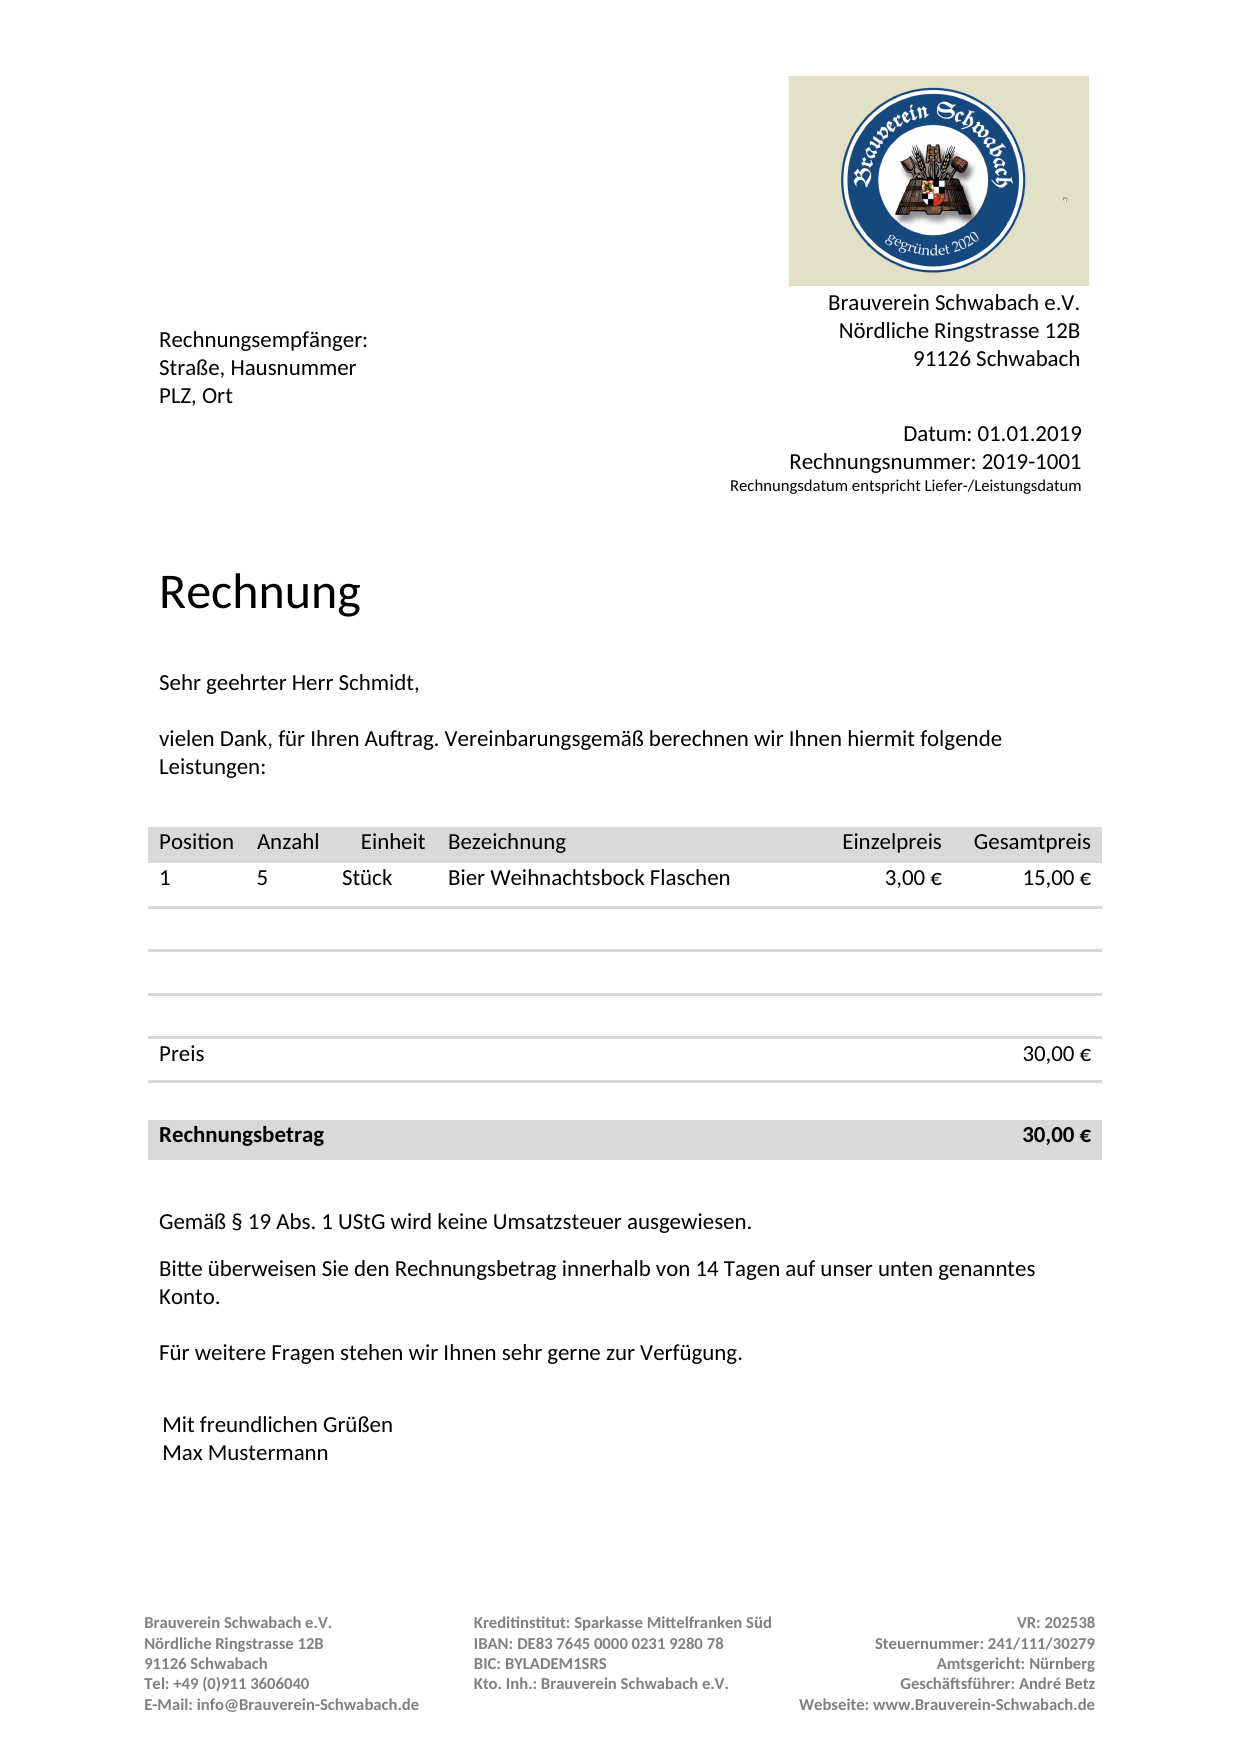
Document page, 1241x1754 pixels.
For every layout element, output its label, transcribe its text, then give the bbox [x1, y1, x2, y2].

table_header Brauverein Schwabach e.V. Nördliche Ringstrasse 12B 91126 Schwabach [708, 288, 1092, 372]
table_cell [780, 952, 953, 993]
table_header Sehr geehrter Herr Schmidt, vielen Dank, für Ihren Auftrag. Vereinbarungsgemäß berechnen wir Ihnen hiermit folgende Leistungen: [148, 668, 1092, 780]
table_header Position [148, 827, 245, 863]
table_cell 1 [148, 864, 245, 906]
table_cell [953, 1083, 1102, 1120]
table_cell [245, 909, 331, 949]
table_header Bezeichnung [437, 827, 780, 863]
table_header Gesamtpreis [953, 827, 1102, 863]
table_cell [331, 952, 437, 993]
picture [788, 76, 1090, 286]
table_cell 30,00 € [953, 1039, 1102, 1080]
table_cell [953, 952, 1102, 993]
table_cell [437, 952, 780, 993]
table_cell [148, 909, 245, 949]
table_cell 3,00 € [780, 864, 953, 906]
table_cell 15,00 € [953, 864, 1102, 906]
table_header Datum: 01.01.2019 Rechnungsnummer: 2019-1001 Rechnungsdatum entspricht Liefer-/Leistungsdatum [708, 419, 1093, 513]
table_cell [148, 1083, 953, 1120]
table_cell Bier Weihnachtsbock Flaschen [437, 864, 780, 906]
table_cell [148, 996, 245, 1036]
table_header Einzelpreis [780, 827, 953, 863]
table_header Gemäß § 19 Abs. 1 UStG wird keine Umsatzsteuer ausgewiesen. Bitte überweisen Sie den Rechnungsbetrag innerhalb von 14 Tagen auf unser unten genanntes Konto. Für weitere Fragen stehen wir Ihnen sehr gerne zur Verfügung. [148, 1207, 1092, 1366]
table_header Einheit [331, 827, 437, 863]
table_cell [245, 952, 331, 993]
table_cell Rechnungsbetrag [148, 1120, 953, 1160]
table_header Mit freundlichen Grüßen Max Mustermann [151, 1410, 1095, 1466]
table_cell [780, 909, 953, 949]
table_cell [437, 996, 780, 1036]
table_cell [331, 996, 437, 1036]
table_cell 30,00 € [953, 1120, 1102, 1160]
table_cell [953, 996, 1102, 1036]
table_header Rechnung [148, 560, 634, 621]
table_cell 5 [245, 864, 331, 906]
table_cell Stück [331, 864, 437, 906]
table_cell [331, 909, 437, 949]
table_cell Preis [148, 1039, 953, 1080]
table_cell [148, 952, 245, 993]
table_cell [780, 996, 953, 1036]
table_cell [245, 996, 331, 1036]
table_cell [953, 909, 1102, 949]
table_header Rechnungsempfänger: Straße, Hausnummer PLZ, Ort [148, 325, 457, 409]
table_header Anzahl [245, 827, 331, 863]
table_cell [437, 909, 780, 949]
